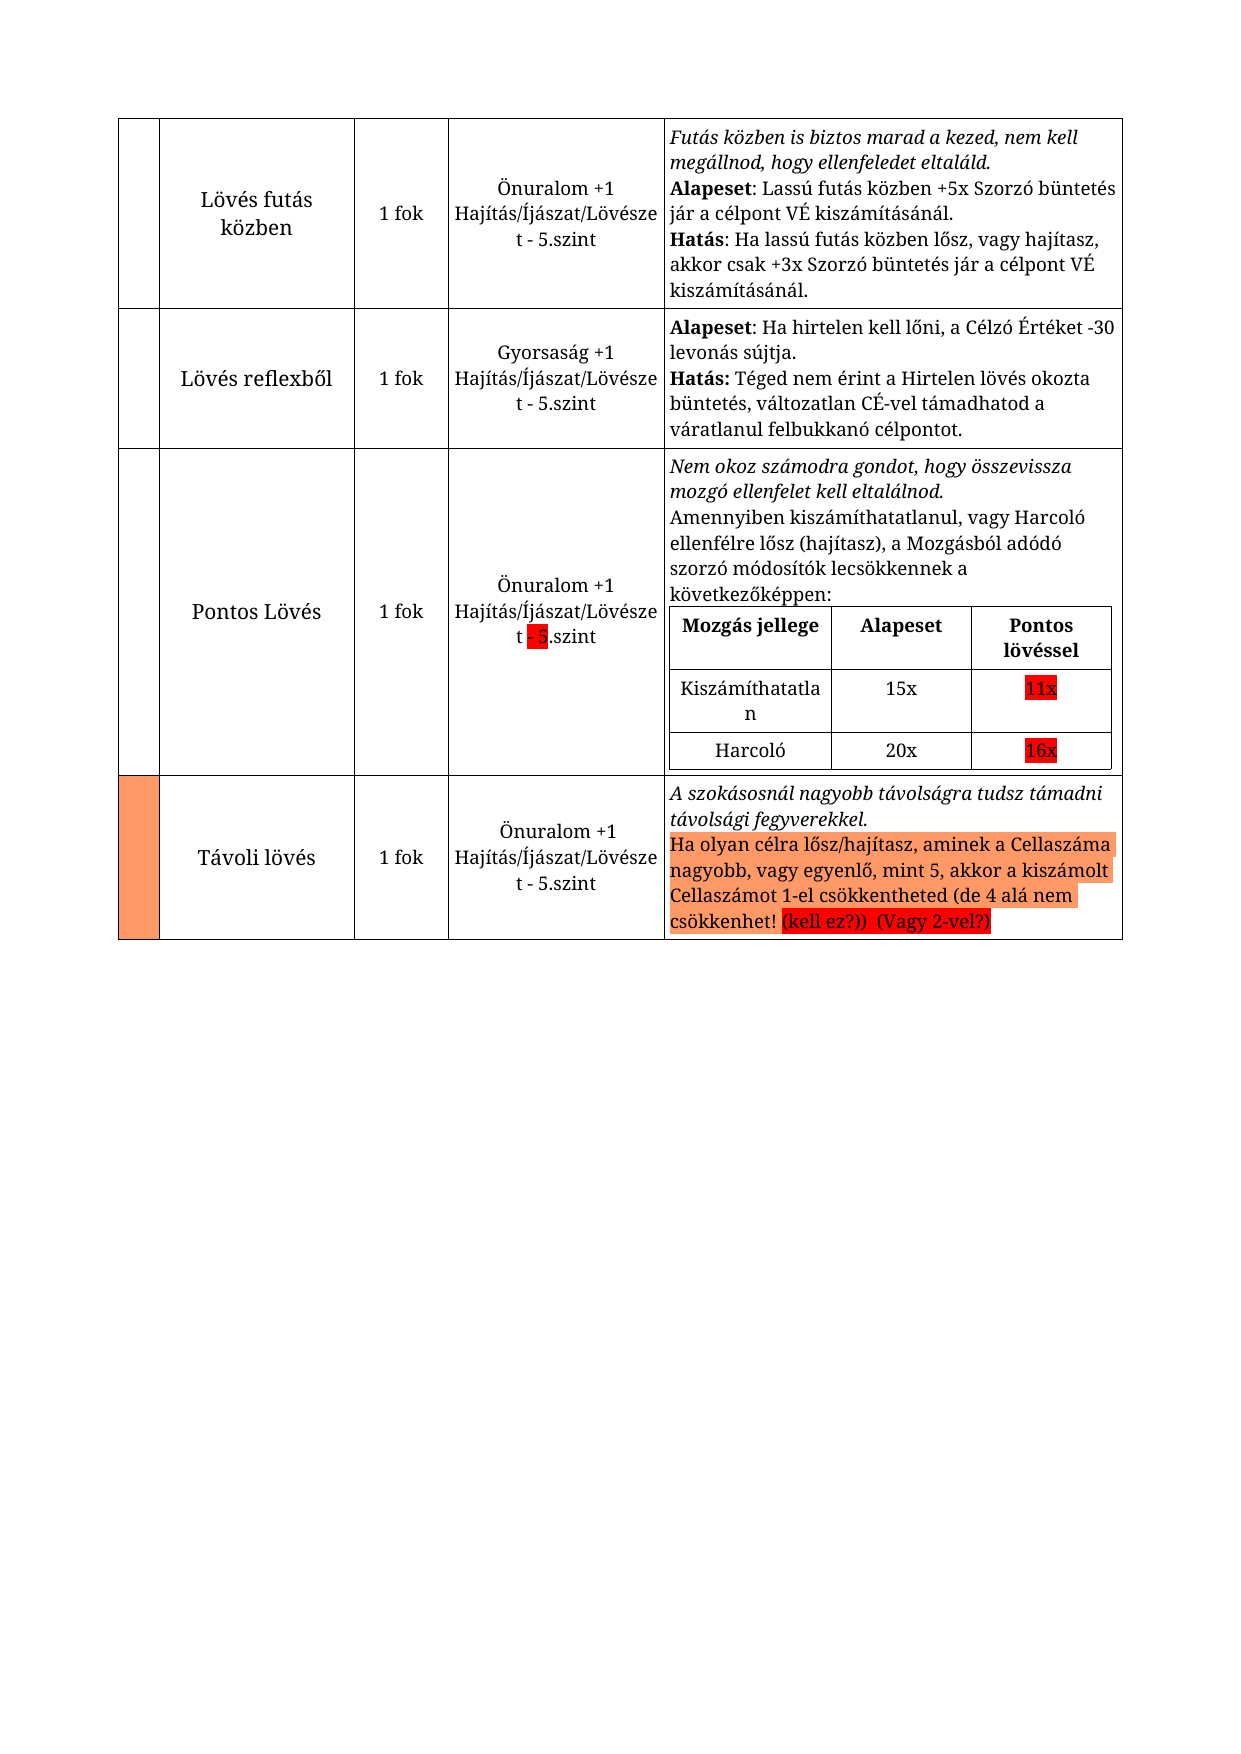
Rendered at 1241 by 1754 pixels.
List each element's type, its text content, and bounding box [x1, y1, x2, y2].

table_header Pontos lövéssel [972, 607, 1111, 669]
table_cell Önuralom +1 Hajítás/Íjászat/Lövészet - 5.szint [449, 776, 664, 939]
table_cell Kiszámíthatatlan [670, 670, 831, 732]
table_cell Távoli lövés [160, 776, 354, 939]
table_cell Harcoló [670, 733, 831, 769]
table_cell Gyorsaság +1 Hajítás/Íjászat/Lövészet - 5.szint [449, 309, 664, 447]
table_cell [119, 119, 159, 308]
table_cell Önuralom +1 Hajítás/Íjászat/Lövészet - 5.szint [449, 119, 664, 308]
table_header Mozgás jellege [670, 607, 831, 669]
table_cell 20x [832, 733, 971, 769]
table_cell [119, 309, 159, 447]
table_cell Lövés futás közben [160, 119, 354, 308]
table_header Alapeset [832, 607, 971, 669]
table_cell Pontos Lövés [160, 449, 354, 775]
table_cell 1 fok [355, 776, 448, 939]
table_cell Önuralom +1 Hajítás/Íjászat/Lövészet - 5.szint [449, 449, 664, 775]
table_cell 1 fok [355, 309, 448, 447]
table_cell 16x [972, 733, 1111, 769]
table_cell 1 fok [355, 119, 448, 308]
table_cell Lövés reflexből [160, 309, 354, 447]
table_cell 11x [972, 670, 1111, 732]
table_cell [119, 776, 159, 939]
table_cell [119, 449, 159, 775]
table_cell Alapeset: Ha hirtelen kell lőni, a Célzó Értéket -30 levonás sújtja. Hatás: Téged nem érint a Hirtelen lövés okozta büntetés, változatlan CÉ-vel támadhatod a váratlanul felbukkanó célpontot. [665, 309, 1122, 447]
table_cell Nem okoz számodra gondot, hogy összevissza mozgó ellenfelet kell eltalálnod. Amennyiben kiszámíthatatlanul, vagy Harcoló ellenfélre lősz (hajítasz), a Mozgásból adódó szorzó módosítók lecsökkennek a következőképpen: [665, 449, 1122, 775]
table_cell 15x [832, 670, 971, 732]
table_cell Futás közben is biztos marad a kezed, nem kell megállnod, hogy ellenfeledet eltaláld. Alapeset: Lassú futás közben +5x Szorzó büntetés jár a célpont VÉ kiszámításánál. Hatás: Ha lassú futás közben lősz, vagy hajítasz, akkor csak +3x Szorzó büntetés jár a célpont VÉ kiszámításánál. [665, 119, 1122, 308]
table_cell A szokásosnál nagyobb távolságra tudsz támadni távolsági fegyverekkel. Ha olyan célra lősz/hajítasz, aminek a Cellaszáma nagyobb, vagy egyenlő, mint 5, akkor a kiszámolt Cellaszámot 1-el csökkentheted (de 4 alá nem csökkenhet! (kell ez?)) (Vagy 2-vel?) [665, 776, 1122, 939]
table_cell 1 fok [355, 449, 448, 775]
